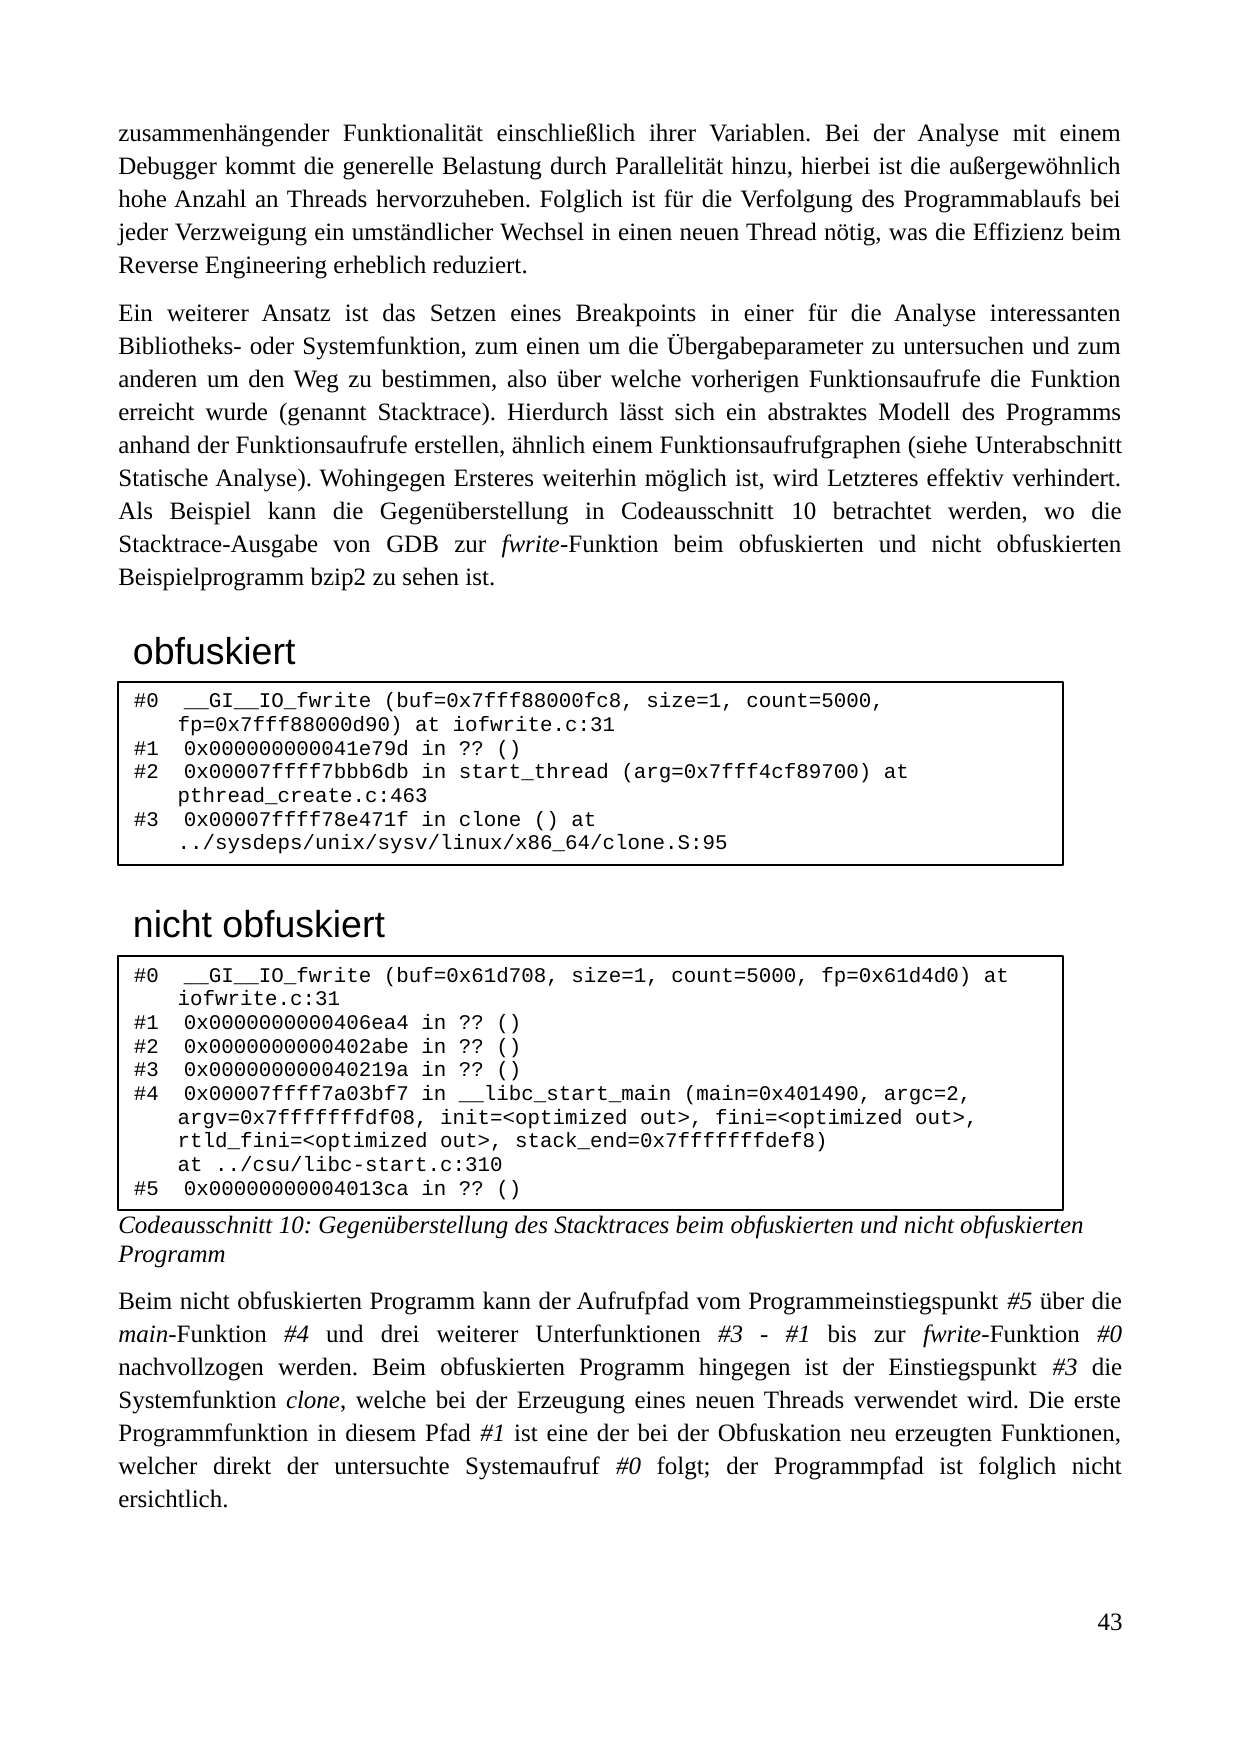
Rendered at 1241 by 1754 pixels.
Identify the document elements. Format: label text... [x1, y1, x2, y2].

text Beim nicht obfuskierten Programm kann der Aufrufpfad vom Programmeinstiegspunkt #5 über die main-Funktion #4 und drei weiterer Unterfunktionen #3 - #1 bis zur fwrite-Funktion #0 nachvollzogen werden. Beim obfuskierten Programm hingegen ist der Einstiegspunkt #3 die Systemfunktion clone, welche bei der Erzeugung eines neuen Threads verwendet wird. Die erste Programmfunktion in diesem Pfad #1 ist eine der bei der Obfuskation neu erzeugten Funktionen, welcher direkt der untersuchte Systemaufruf #0 folgt; der Programmpfad ist folglich nicht ersichtlich. [118, 1286, 1122, 1513]
text Codeausschnitt 10: Gegenüberstellung des Stacktraces beim obfuskierten und nicht obfuskierten Programm [118, 622, 1122, 1267]
text zusammenhängender Funktionalität einschließlich ihrer Variablen. Bei der Analyse mit einem Debugger kommt die generelle Belastung durch Parallelität hinzu, hierbei ist die außergewöhnlich hohe Anzahl an Threads hervorzuheben. Folglich ist für die Verfolgung des Programmablaufs bei jeder Verzweigung ein umständlicher Wechsel in einen neuen Thread nötig, was die Effizienz beim Reverse Engineering erheblich reduziert. [118, 118, 1122, 279]
text Ein weiterer Ansatz ist das Setzen eines Breakpoints in einer für die Analyse interessanten Bibliotheks- oder Systemfunktion, zum einen um die Übergabeparameter zu untersuchen und zum anderen um den Weg zu bestimmen, also über welche vorherigen Funktionsaufrufe die Funktion erreicht wurde (genannt Stacktrace). Hierdurch lässt sich ein abstraktes Modell des Programms anhand der Funktionsaufrufe erstellen, ähnlich einem Funktionsaufrufgraphen (siehe Unterabschnitt Statische Analyse). Wohingegen Ersteres weiterhin möglich ist, wird Letzteres effektiv verhindert. Als Beispiel kann die Gegenüberstellung in Codeausschnitt 10 betrachtet werden, wo die Stacktrace-Ausgabe von GDB zur fwrite-Funktion beim obfuskierten und nicht obfuskierten Beispielprogramm bzip2 zu sehen ist. [118, 298, 1122, 591]
